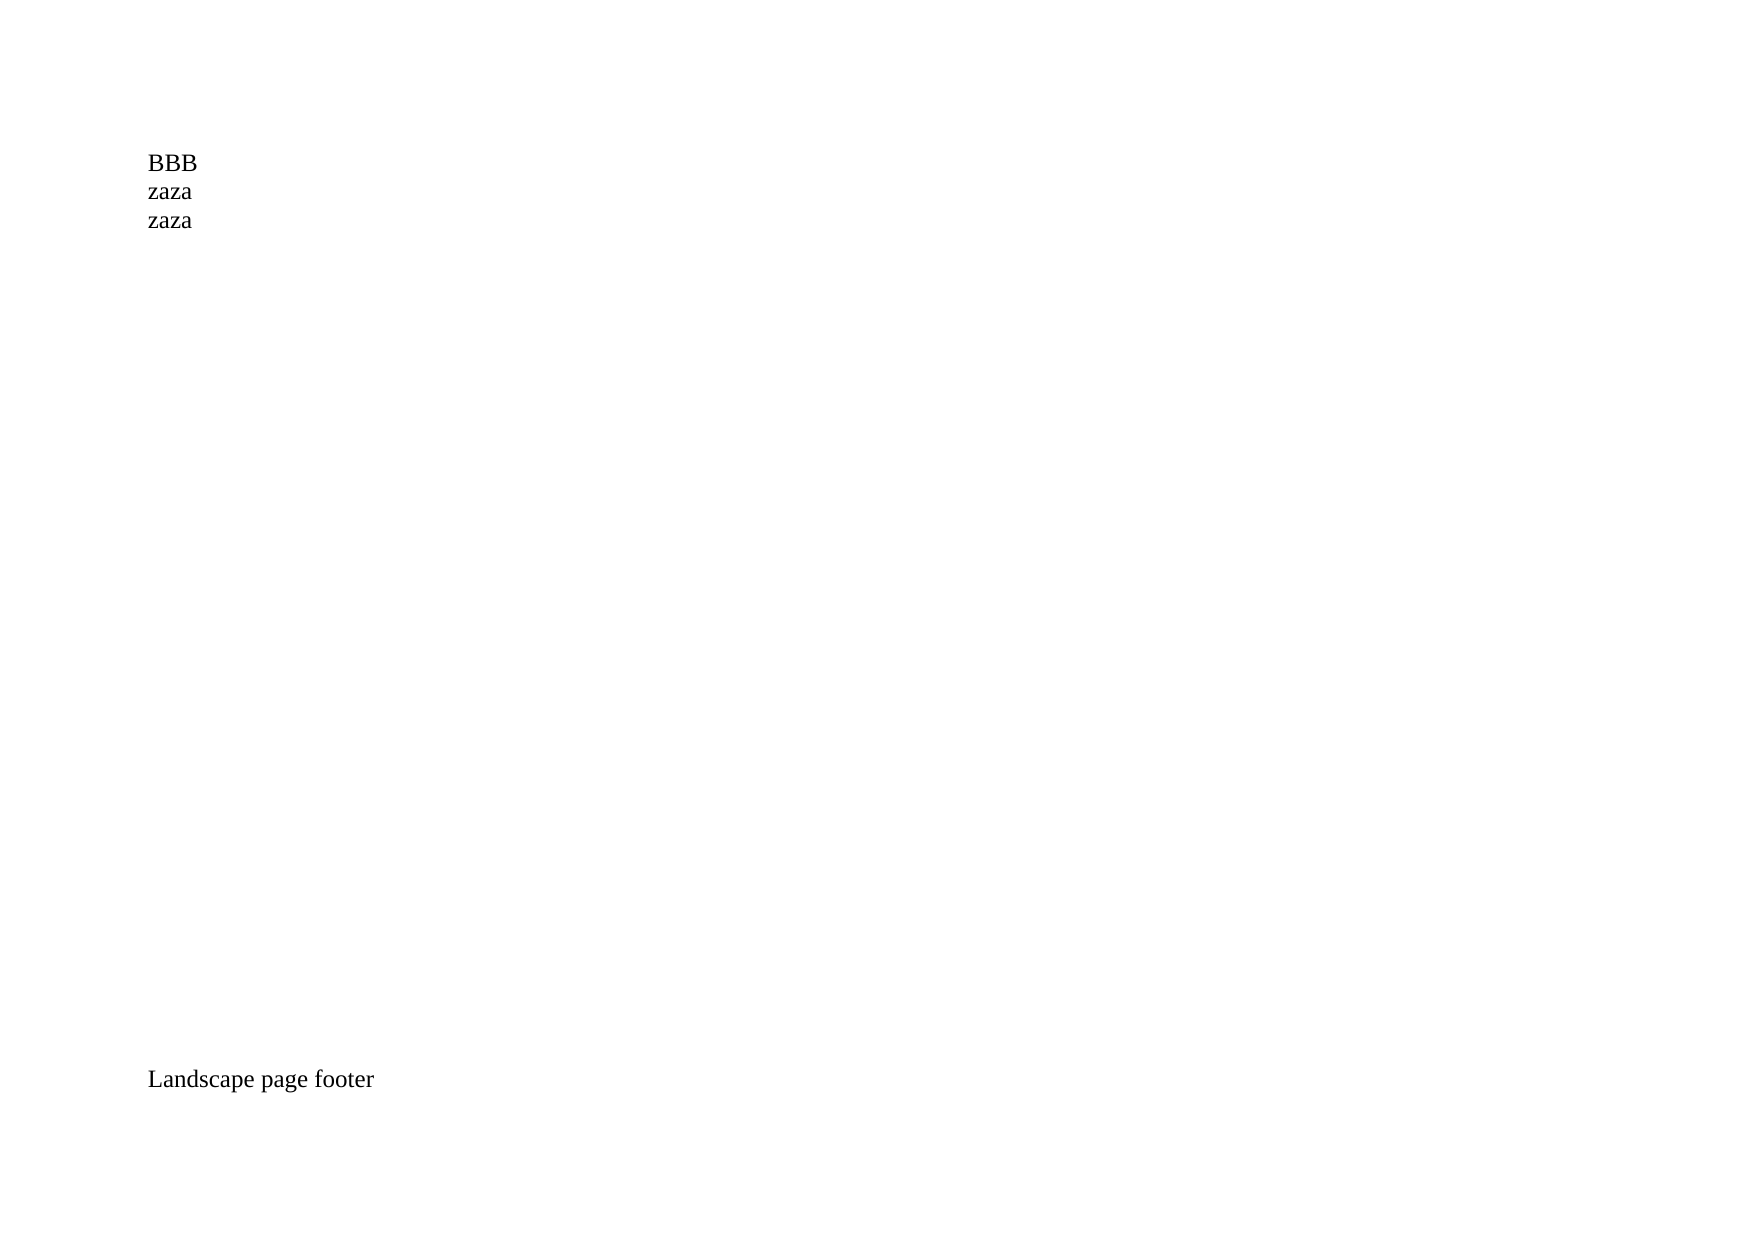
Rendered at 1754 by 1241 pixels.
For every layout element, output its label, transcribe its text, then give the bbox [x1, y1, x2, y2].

text BBB [148, 148, 1606, 176]
text zaza [148, 205, 1606, 234]
text zaza [148, 176, 1606, 205]
